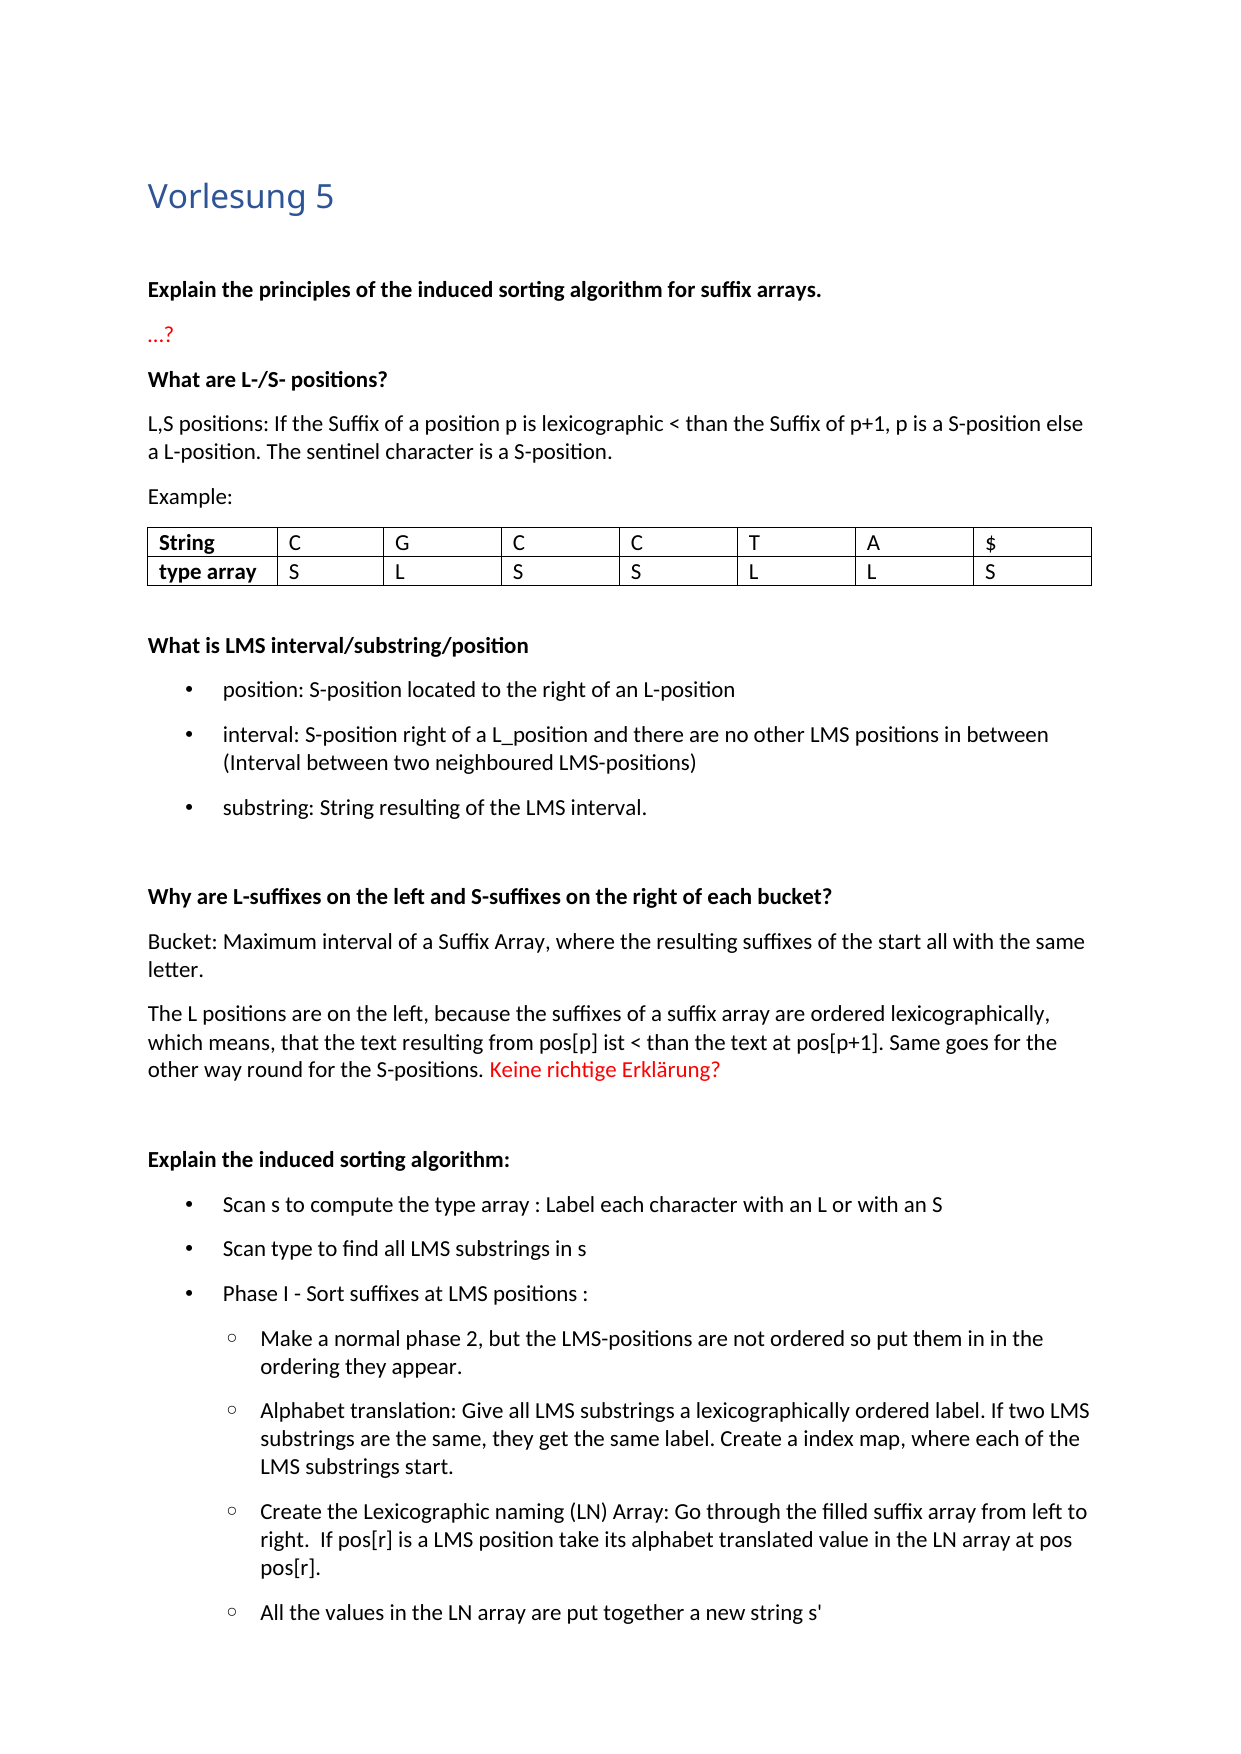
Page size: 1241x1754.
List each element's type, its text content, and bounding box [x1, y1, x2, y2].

text Bucket: Maximum interval of a Suffix Array, where the resulting suffixes of the start all with the same letter. [148, 927, 1093, 983]
text Explain the principles of the induced sorting algorithm for suffix arrays. [148, 275, 1093, 303]
table_header C [278, 528, 383, 556]
table_cell S [278, 557, 383, 585]
table_cell S [620, 557, 737, 585]
table_header T [738, 528, 855, 556]
table_header C [502, 528, 619, 556]
list Scan s to compute the type array : Label each character with an L or with an S [185, 1190, 1093, 1218]
text What is LMS interval/substring/position [148, 631, 1093, 659]
text Explain the induced sorting algorithm: [148, 1145, 1093, 1173]
list Alphabet translation: Give all LMS substrings a lexicographically ordered label. If two LMS substrings are the same, they get the same label. Create a index map, where each of the LMS substrings start. [223, 1396, 1093, 1481]
table_header G [384, 528, 501, 556]
text Why are L-suffixes on the left and S-suffixes on the right of each bucket? [148, 882, 1093, 910]
text …? [148, 320, 1093, 348]
table_cell S [974, 557, 1091, 585]
list substring: String resulting of the LMS interval. [185, 793, 1093, 821]
table_cell L [856, 557, 973, 585]
text L,S positions: If the Suffix of a position p is lexicographic < than the Suffix of p+1, p is a S-position else a L-position. The sentinel character is a S-position. [148, 409, 1093, 466]
table_header String [148, 528, 277, 556]
text The L positions are on the left, because the suffixes of a suffix array are ordered lexicographically, which means, that the text resulting from pos[p] ist < than the text at pos[p+1]. Same goes for the other way round for the S-positions. Keine richtige Erklärung? [148, 999, 1093, 1084]
list position: S-position located to the right of an L-position [185, 675, 1093, 703]
table_cell S [502, 557, 619, 585]
table_cell type array [148, 557, 277, 585]
text Example: [148, 482, 1093, 510]
table_cell L [384, 557, 501, 585]
text What are L-/S- positions? [148, 365, 1093, 393]
list interval: S-position right of a L_position and there are no other LMS positions in between (Interval between two neighboured LMS-positions) [185, 720, 1093, 776]
list All the values in the LN array are put together a new string s' [223, 1598, 1093, 1626]
list Make a normal phase 2, but the LMS-positions are not ordered so put them in in the ordering they appear. [223, 1324, 1093, 1380]
list Scan type to find all LMS substrings in s [185, 1234, 1093, 1262]
table_header $ [974, 528, 1091, 556]
table_header A [856, 528, 973, 556]
table_header C [620, 528, 737, 556]
list Create the Lexicographic naming (LN) Array: Go through the filled suffix array from left to right. If pos[r] is a LMS position take its alphabet translated value in the LN array at pos pos[r]. [223, 1497, 1093, 1581]
table_cell L [738, 557, 855, 585]
list Phase I - Sort suffixes at LMS positions : [185, 1279, 1093, 1307]
subtitle Vorlesung 5 [148, 173, 1093, 218]
